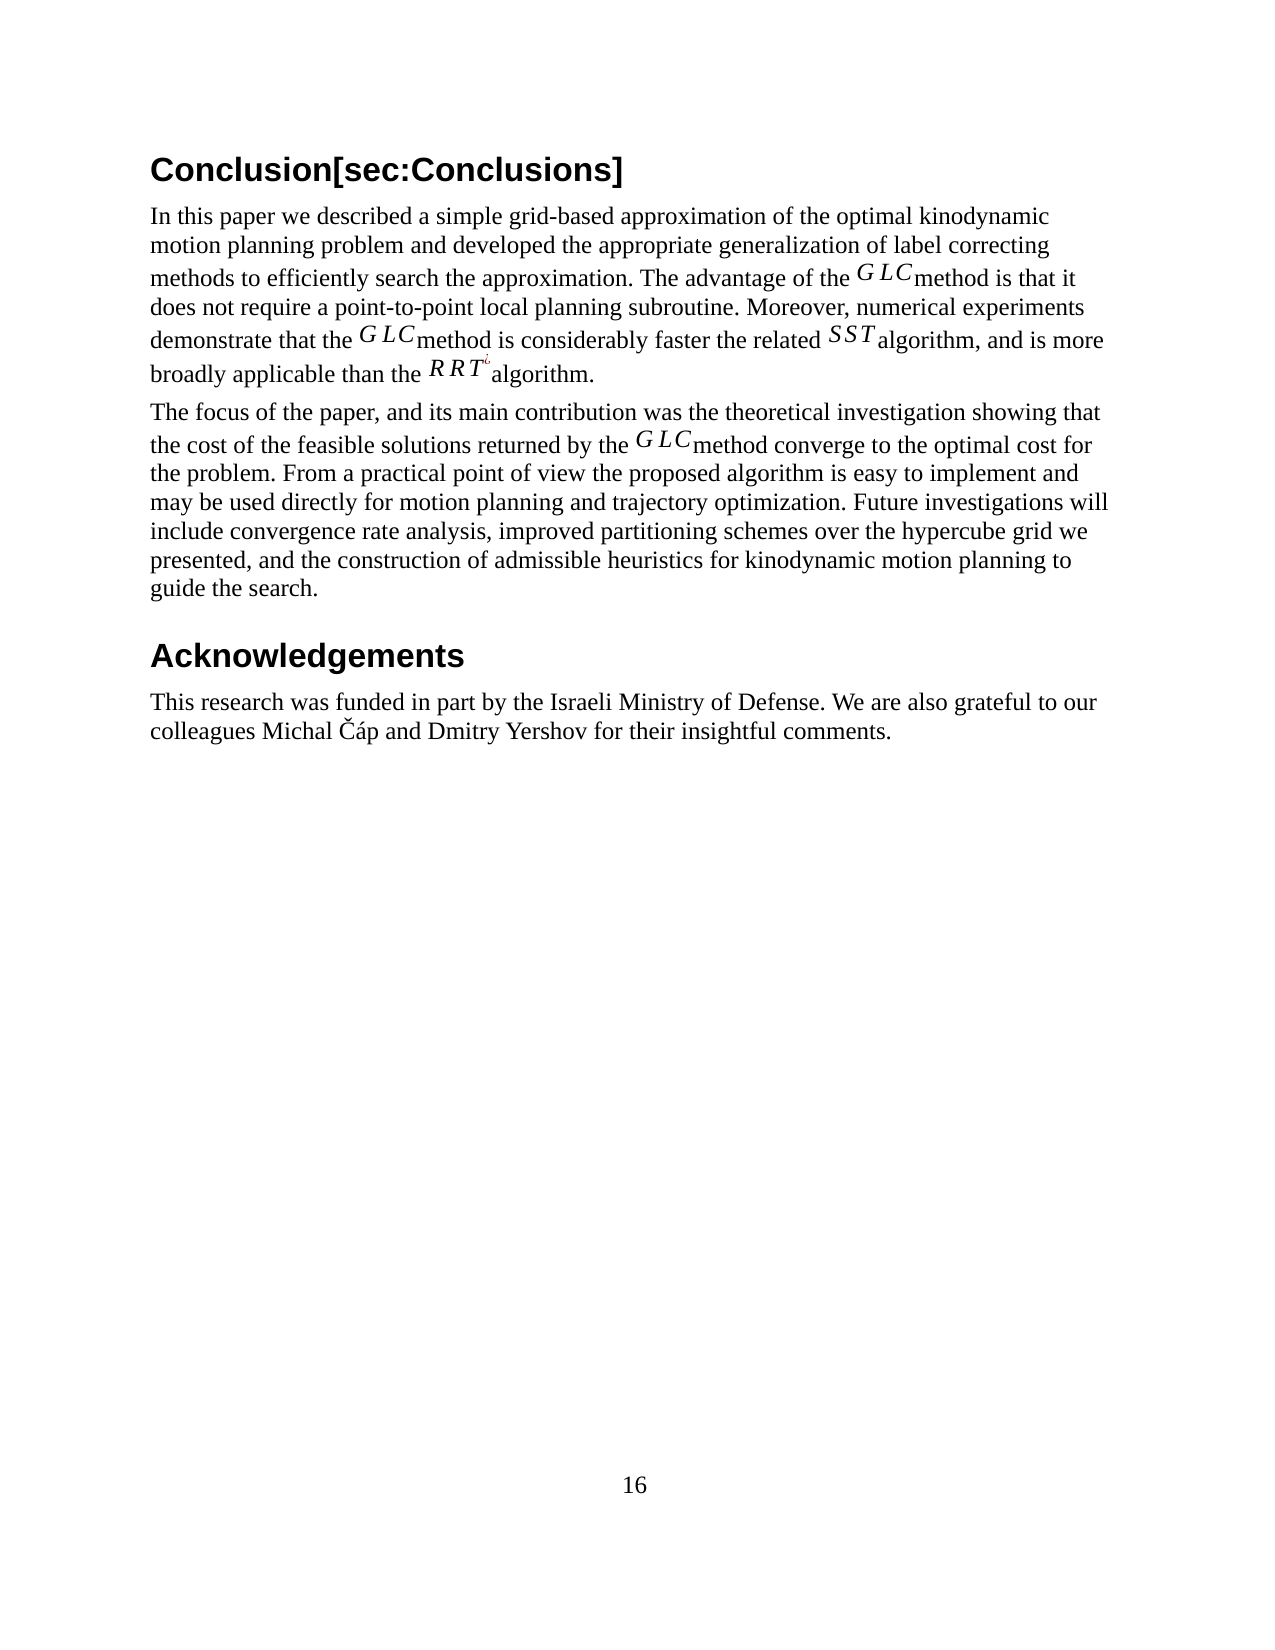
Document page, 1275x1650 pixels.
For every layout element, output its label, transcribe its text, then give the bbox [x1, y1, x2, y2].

subtitle Conclusion[sec:Conclusions] [150, 150, 1125, 189]
text In this paper we described a simple grid-based approximation of the optimal kinodynamic motion planning problem and developed the appropriate generalization of label correcting methods to efficiently search the approximation. The advantage of the method is that it does not require a point-to-point local planning subroutine. Moreover, numerical experiments demonstrate that the method is considerably faster the related algorithm, and is more broadly applicable than the algorithm. [150, 201, 1125, 388]
subtitle Acknowledgements [150, 636, 1125, 675]
text This research was funded in part by the Israeli Ministry of Defense. We are also grateful to our colleagues Michal Čáp and Dmitry Yershov for their insightful comments. [150, 687, 1125, 745]
text The focus of the paper, and its main contribution was the theoretical investigation showing that the cost of the feasible solutions returned by the method converge to the optimal cost for the problem. From a practical point of view the proposed algorithm is easy to implement and may be used directly for motion planning and trajectory optimization. Future investigations will include convergence rate analysis, improved partitioning schemes over the hypercube grid we presented, and the construction of admissible heuristics for kinodynamic motion planning to guide the search. [150, 397, 1125, 602]
